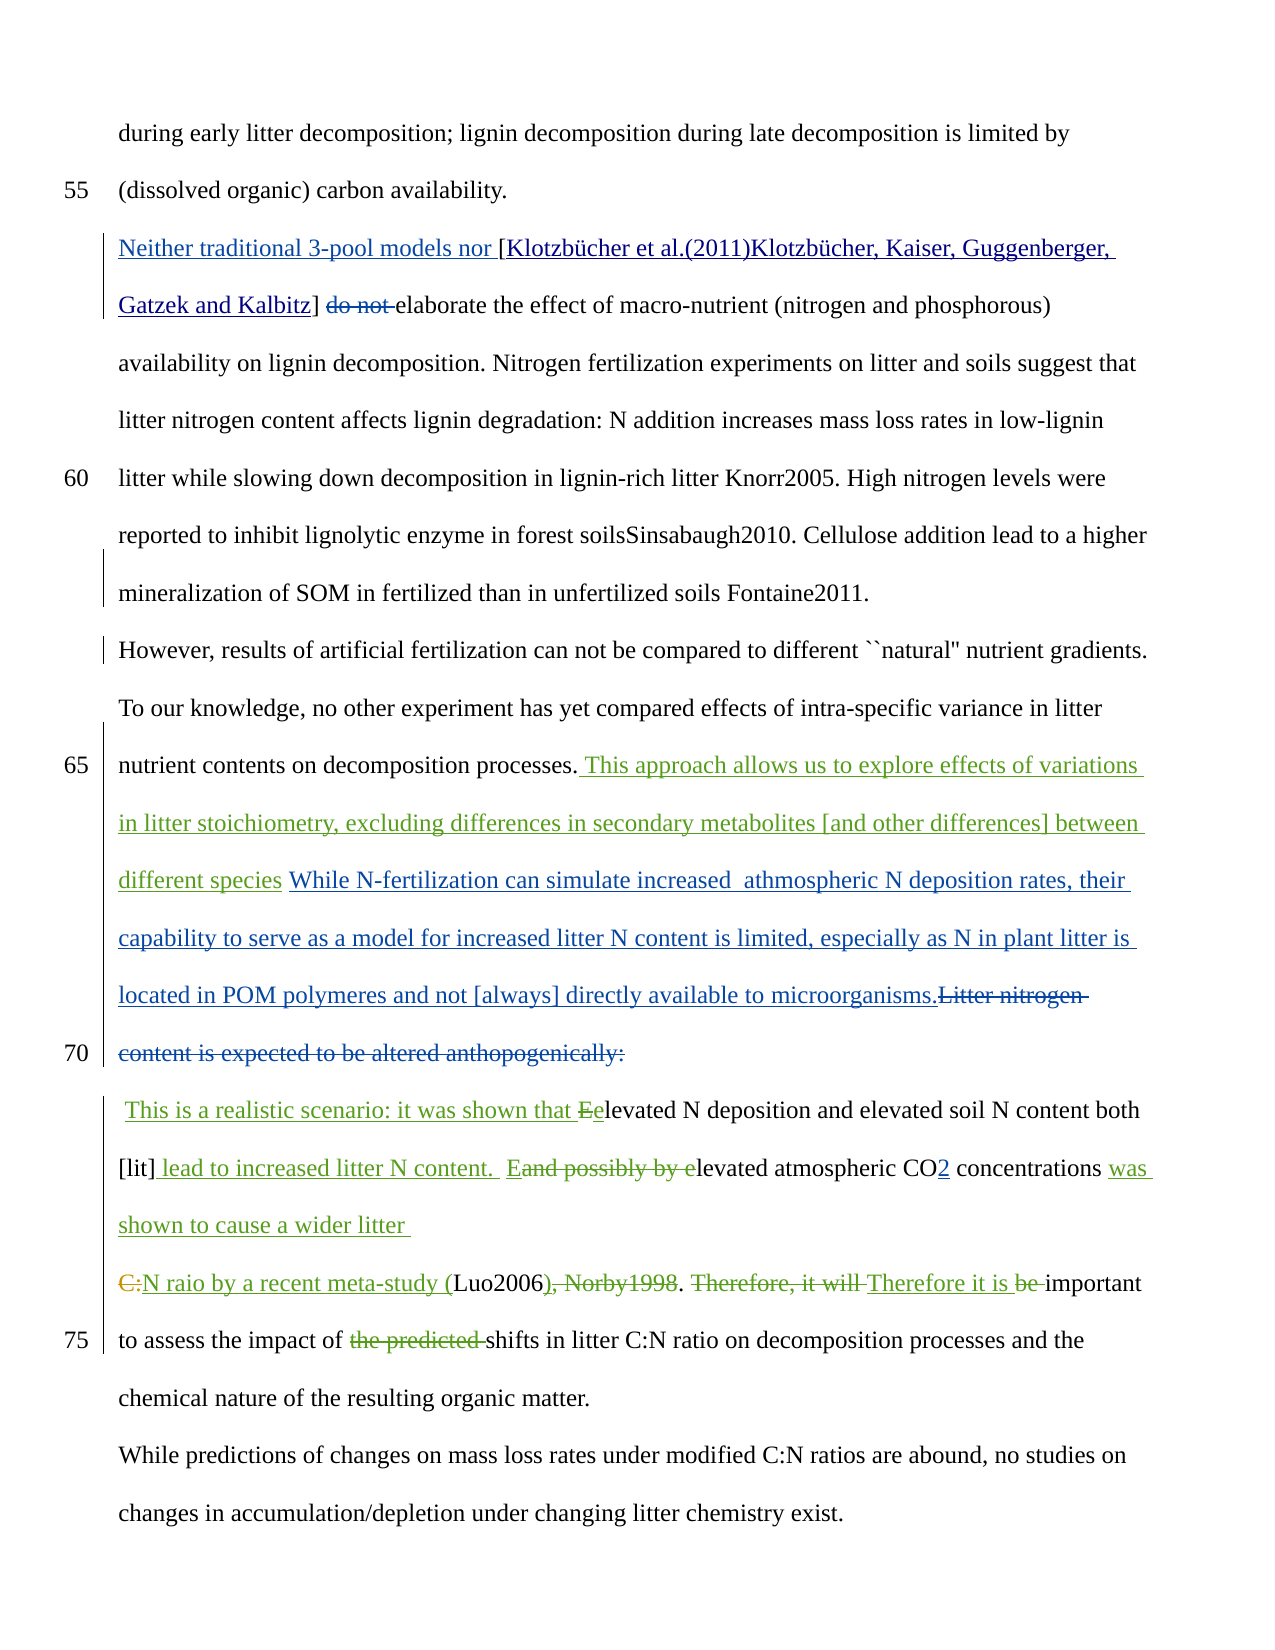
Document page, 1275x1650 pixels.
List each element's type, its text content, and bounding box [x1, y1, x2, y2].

text While predictions of changes on mass loss rates under modified C:N ratios are abound, no studies on changes in accumulation/depletion under changing litter chemistry exist. [118, 1441, 1157, 1527]
text However, results of artificial fertilization can not be compared to different ``natural'' nutrient gradients. To our knowledge, no other experiment has yet compared effects of intra-specific variance in litter nutrient contents on decomposition processes. This approach allows us to explore effects of variations in litter stoichiometry, excluding differences in secondary metabolites [and other differences] between different species While N-fertilization can simulate increased athmospheric N deposition rates, their capability to serve as a model for increased litter N content is limited, especially as N in plant litter is located in POM polymeres and not [always] directly available to microorganisms. This is a realistic scenario: it was shown that elevated N deposition and elevated soil N content both [lit] lead to increased litter N content. Elevated atmospheric CO2 concentrations was shown to cause a wider litter N raio by a recent meta-study (Luo2006). Therefore it is important to assess the impact of shifts in litter C:N ratio on decomposition processes and the chemical nature of the resulting organic matter. [118, 636, 1157, 1067]
text Recent studies using more specific methods to determine litter lignin content (CuO - oxidation, Pyrolysis-GC/MS, NMR) question the intrinsic recalcitrance of lignin.. Mean residence times for lignin in soils were determined inboth laboratory and outdoor incubation of litter/soil mixtures. Lignin residence times found were not longer than other carbon compounds or bulk SOM Thevenot2010a, Bol2009. [find more studies?]. For litter, lignin decomposition rates were found not to increase from early to late decomposition stages Klotzbucher2011. Based on these results, the authors propose a new model for lignin degradation: fastest lignin degradation in litter decay occurs during early litter decomposition; lignin decomposition during late decomposition is limited by (dissolved organic) carbon availability. [118, 118, 1157, 204]
text Neither traditional 3-pool models nor [Klotzbücher et al.(2011)Klotzbücher, Kaiser, Guggenberger, Gatzek and Kalbitz] elaborate the effect of macro-nutrient (nitrogen and phosphorous) availability on lignin decomposition. Nitrogen fertilization experiments on litter and soils suggest that litter nitrogen content affects lignin degradation: N addition increases mass loss rates in low-lignin litter while slowing down decomposition in lignin-rich litter Knorr2005. High nitrogen levels were reported to inhibit lignolytic enzyme in forest soilsSinsabaugh2010. Cellulose addition lead to a higher mineralization of SOM in fertilized than in unfertilized soils Fontaine2011. [118, 233, 1157, 607]
